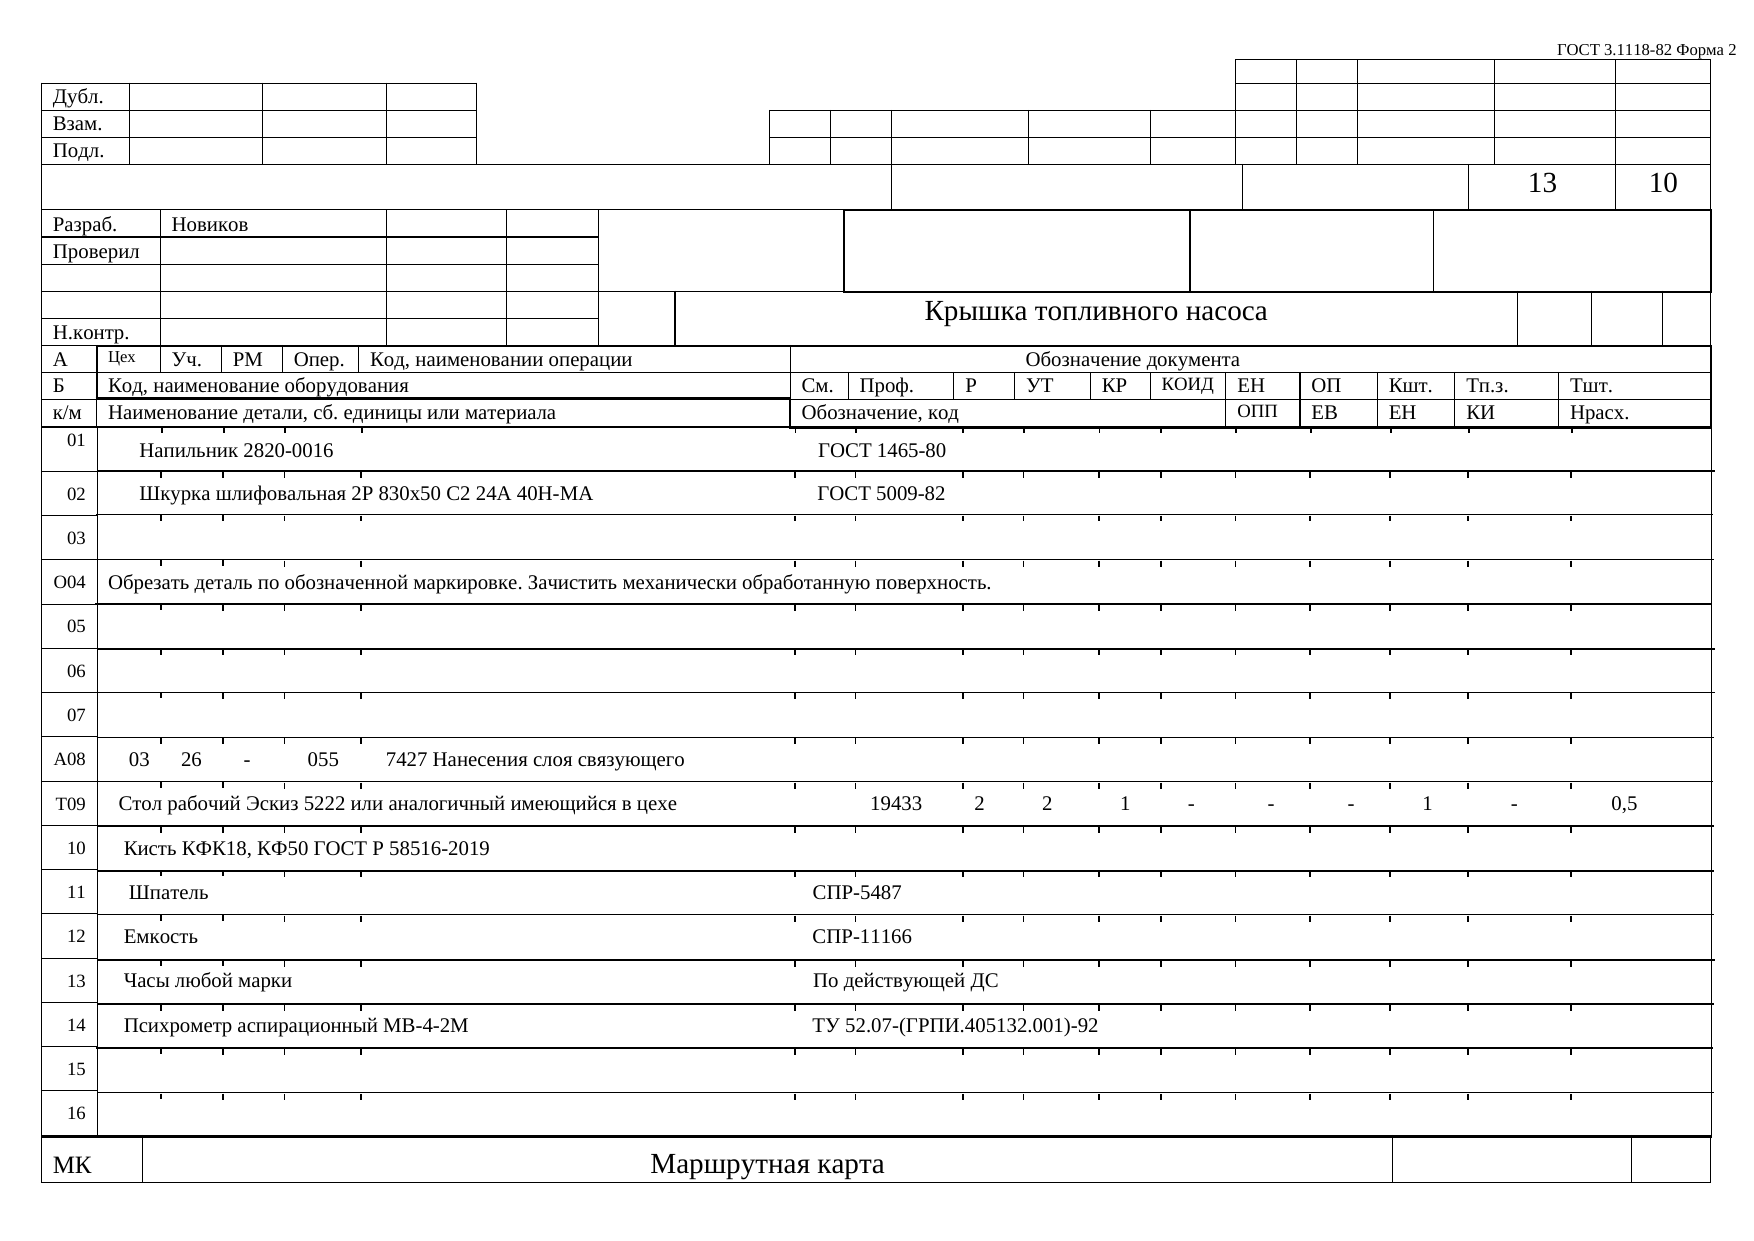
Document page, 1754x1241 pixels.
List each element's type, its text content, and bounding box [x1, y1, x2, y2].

table_header [1495, 60, 1615, 83]
table_cell Стол рабочий Эскиз 5222 или аналогичный имеющийся в цехе 19433 2 2 1 - - - 1 - 0,5 [98, 782, 1711, 825]
table_cell [387, 138, 476, 164]
table_cell [161, 292, 386, 318]
table_cell [1518, 293, 1591, 345]
table_cell Крышка топливного насоса [676, 292, 1517, 345]
table_cell ОПП [1226, 400, 1299, 426]
table_cell [831, 138, 891, 164]
table_header [41, 59, 1235, 83]
table_cell [387, 265, 506, 291]
table_cell Уч. [161, 347, 221, 372]
table_cell 03 26 - 055 7427 Нанесения слоя связующего [98, 738, 1711, 781]
table_cell Тшт. [1559, 373, 1710, 399]
table_cell 03 [42, 516, 97, 559]
table_cell [263, 138, 386, 164]
table_cell Цех [98, 347, 160, 372]
table_cell [1151, 111, 1235, 137]
table_cell [845, 211, 1189, 291]
table_cell [161, 265, 386, 291]
table_cell [1297, 111, 1357, 137]
table_cell [1236, 111, 1296, 137]
table_cell [507, 319, 598, 345]
table_cell РМ [222, 347, 282, 372]
table_cell Проф. [849, 373, 953, 399]
table_cell [1297, 84, 1357, 110]
table_cell Взам. [42, 111, 129, 137]
table_cell 11 [42, 870, 97, 913]
table_cell См.. [791, 373, 848, 399]
table_cell [387, 319, 506, 345]
table_cell [42, 165, 891, 209]
table_cell Шпатель СПР-5487 [98, 872, 1711, 913]
table_cell [98, 605, 1711, 648]
table_cell [42, 265, 160, 291]
table_cell [726, 83, 1235, 110]
table_header [1358, 60, 1494, 83]
table_cell 05 [42, 605, 97, 648]
table_cell 13 [42, 959, 97, 1002]
table_cell [161, 319, 386, 345]
table_cell [1616, 138, 1710, 164]
table_header [1616, 60, 1710, 83]
table_cell [1663, 293, 1710, 345]
table_cell [387, 111, 476, 137]
table_cell [1358, 111, 1494, 137]
table_cell [98, 693, 1711, 736]
table_cell ОП [1301, 373, 1377, 399]
table_cell [130, 111, 262, 137]
table_cell ЕН [1226, 373, 1299, 399]
table_cell А08 [42, 737, 97, 781]
table_cell [1029, 111, 1150, 137]
table_cell КИ [1455, 400, 1558, 426]
table_cell [1297, 138, 1357, 164]
table_cell Маршрутная карта [143, 1138, 1392, 1182]
table_cell 16 [42, 1091, 97, 1135]
table_cell Напильник 2820-0016 ГОСТ 1465-80 [98, 428, 1711, 470]
table_cell [892, 165, 1242, 209]
table_cell [892, 138, 1028, 164]
table_cell к/м [42, 400, 96, 426]
table_cell Подл. [42, 138, 129, 164]
table_cell [263, 111, 386, 137]
table_cell УТ [1015, 373, 1090, 399]
table_header [1297, 60, 1357, 83]
table_cell Кисть КФК18, КФ50 ГОСТ Р 58516-2019 [98, 827, 1711, 869]
table_cell Наименование детали, сб. единицы или материала [97, 400, 789, 426]
table_cell Б [42, 373, 96, 399]
table_cell [1632, 1138, 1710, 1182]
table_header [1236, 60, 1296, 83]
table_cell [130, 84, 262, 110]
table_cell [98, 1049, 1711, 1090]
table_cell Разраб. [42, 210, 160, 236]
table_cell [831, 111, 891, 137]
table_cell Кшт. [1378, 373, 1454, 399]
table_cell [387, 292, 506, 318]
table_cell [507, 292, 598, 318]
table_cell 07 [42, 693, 97, 736]
table_cell [1616, 84, 1710, 110]
table_cell А [42, 346, 96, 372]
table_cell Т09 [42, 782, 97, 825]
table_cell Емкость СПР-11166 [98, 915, 1711, 958]
table_cell [599, 292, 674, 345]
table_cell [1393, 1138, 1631, 1182]
table_cell Нрасх. [1559, 400, 1710, 426]
table_cell [770, 111, 830, 137]
table_cell 12 [42, 914, 97, 958]
table_cell [1616, 111, 1710, 137]
table_cell 10 [42, 826, 97, 869]
table_cell Дубл. [42, 84, 129, 110]
table_cell [507, 238, 598, 263]
table_cell [1495, 138, 1615, 164]
table_cell МК [42, 1138, 142, 1182]
table_cell 06 [42, 649, 97, 692]
table_cell [1243, 165, 1468, 209]
table_cell [1236, 138, 1296, 164]
table_cell Часы любой марки По действующей ДС [98, 961, 1711, 1002]
table_cell [1358, 138, 1494, 164]
table_cell О04 [42, 560, 97, 603]
table_cell [770, 138, 830, 164]
table_cell Проверил [42, 238, 160, 263]
table_cell Обозначение, код [791, 400, 1225, 426]
table_cell ЕН [1378, 400, 1454, 426]
table_cell [1236, 84, 1296, 110]
table_cell [1495, 111, 1615, 137]
table_cell [477, 110, 769, 137]
table_cell Тп.з. [1455, 373, 1558, 399]
table_cell 15 [42, 1047, 97, 1090]
table_cell [1592, 293, 1662, 345]
table_cell [161, 238, 386, 263]
table_cell [98, 1093, 1711, 1135]
table_cell [387, 210, 506, 236]
table_cell 01 [42, 428, 97, 471]
table_cell [477, 137, 769, 164]
table_cell Код, наименование оборудования [98, 373, 790, 397]
table_cell КР [1091, 373, 1150, 399]
table_cell Обрезать деталь по обозначенной маркировке. Зачистить механически обработанную поверхность. [98, 560, 1711, 603]
table_cell [98, 650, 1711, 692]
table_cell Психрометр аспирационный МВ-4-2М ТУ 52.07-(ГРПИ.405132.001)-92 [98, 1005, 1711, 1046]
table_cell [477, 83, 726, 110]
table_cell [387, 238, 506, 263]
table_cell КОИД [1151, 373, 1225, 399]
table_cell [387, 84, 476, 110]
table_cell 13 [1469, 165, 1615, 209]
table_cell Новиков [161, 210, 386, 236]
table_cell ЕВ [1301, 400, 1377, 426]
table_cell [1191, 211, 1433, 291]
table_cell [1151, 138, 1235, 164]
table_cell [507, 210, 598, 236]
table_cell [892, 111, 1028, 137]
table_cell [1434, 211, 1710, 291]
table_cell 02 [42, 472, 97, 515]
table_cell [507, 265, 598, 291]
table_cell 10 [1616, 165, 1710, 209]
table_cell [263, 84, 386, 110]
table_cell Обозначение документа [791, 347, 1710, 372]
table_cell [130, 138, 262, 164]
table_cell [42, 292, 160, 318]
table_cell [1495, 84, 1615, 110]
table_cell Р [954, 373, 1014, 399]
table_cell Опер. [283, 347, 358, 372]
table_cell [1029, 138, 1150, 164]
table_cell Шкурка шлифовальная 2Р 830х50 С2 24А 40Н-МА ГОСТ 5009-82 [98, 472, 1711, 514]
table_cell [1358, 84, 1494, 110]
table_cell [98, 515, 1711, 559]
table_cell Код, наименовании операции [359, 347, 790, 372]
table_cell [599, 210, 843, 291]
table_cell Н.контр. [42, 319, 160, 345]
table_cell 14 [42, 1003, 97, 1046]
